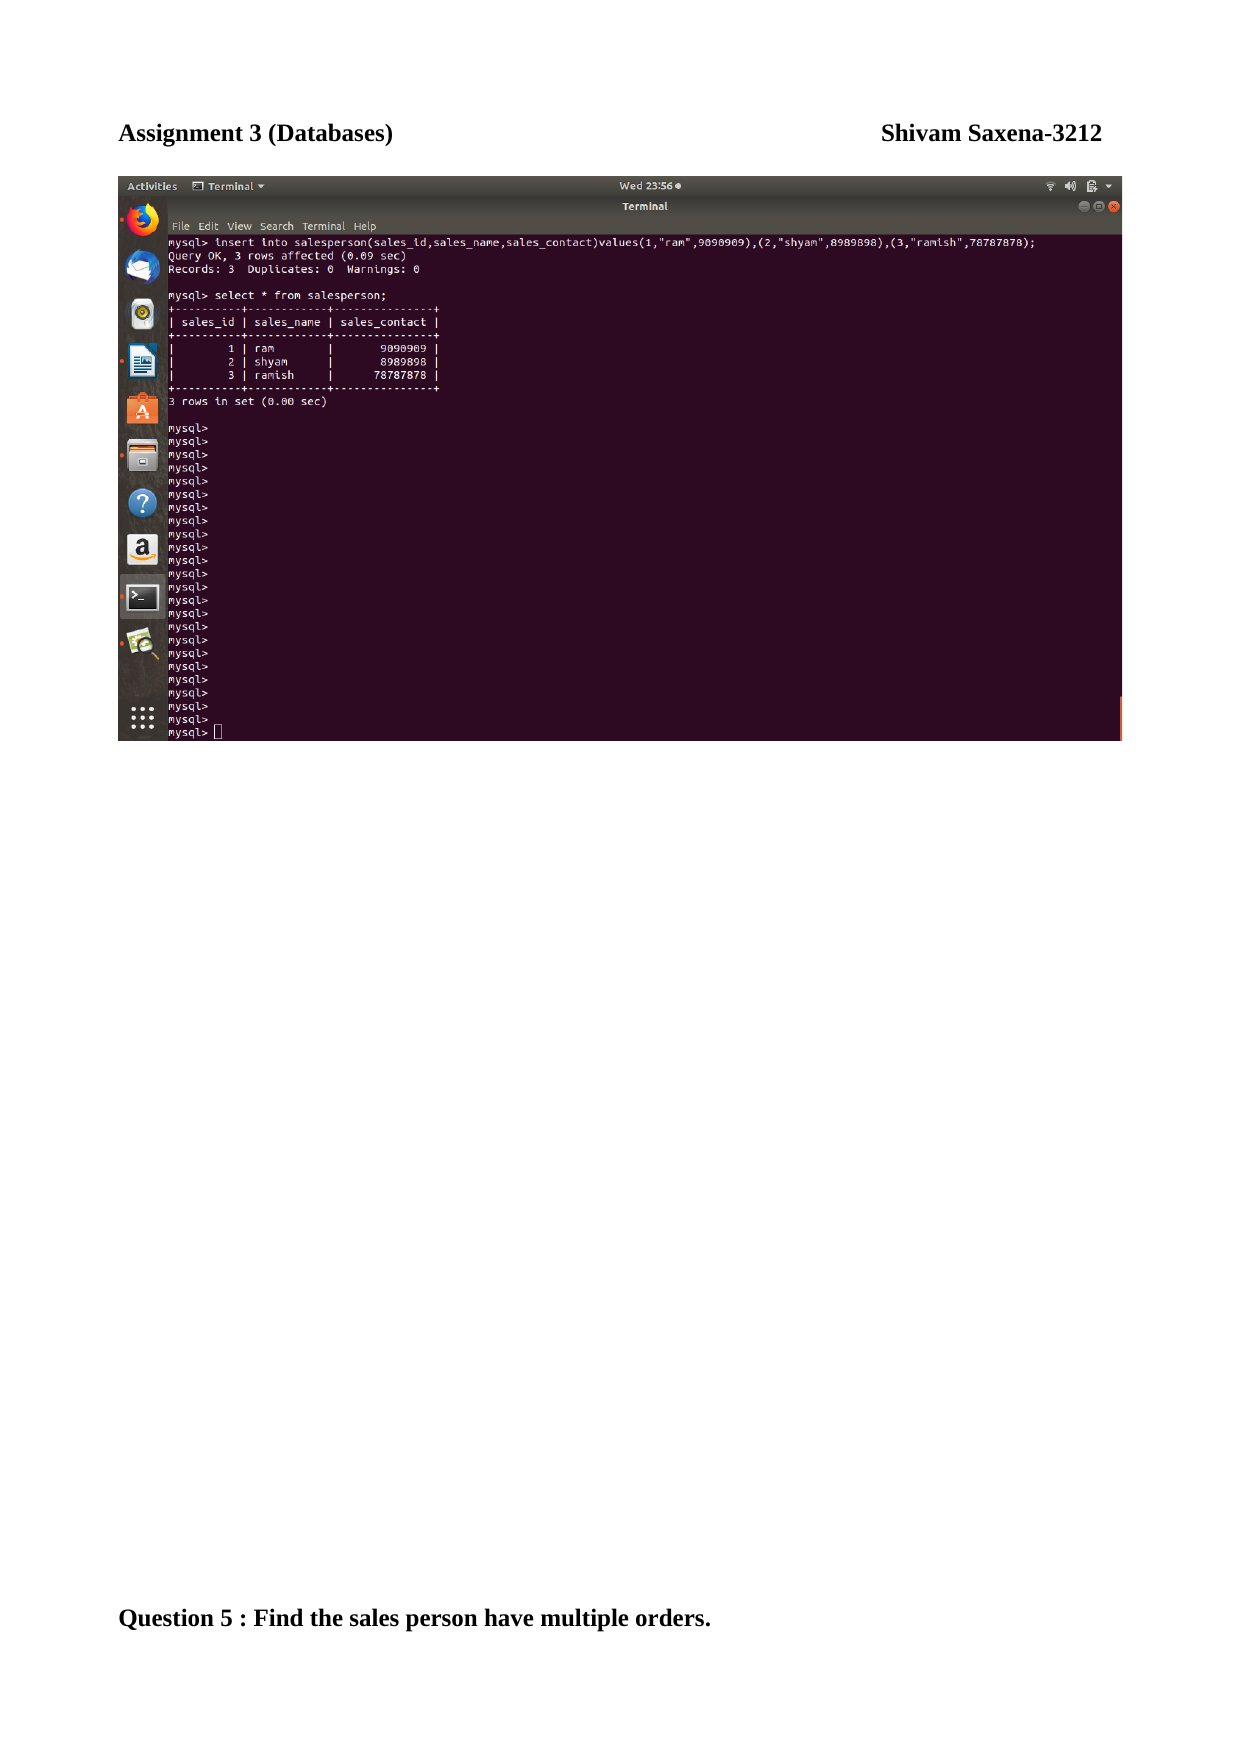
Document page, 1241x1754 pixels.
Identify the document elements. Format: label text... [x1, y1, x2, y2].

picture [118, 176, 1123, 741]
text Question 5 : Find the sales person have multiple orders. [118, 1603, 1122, 1632]
